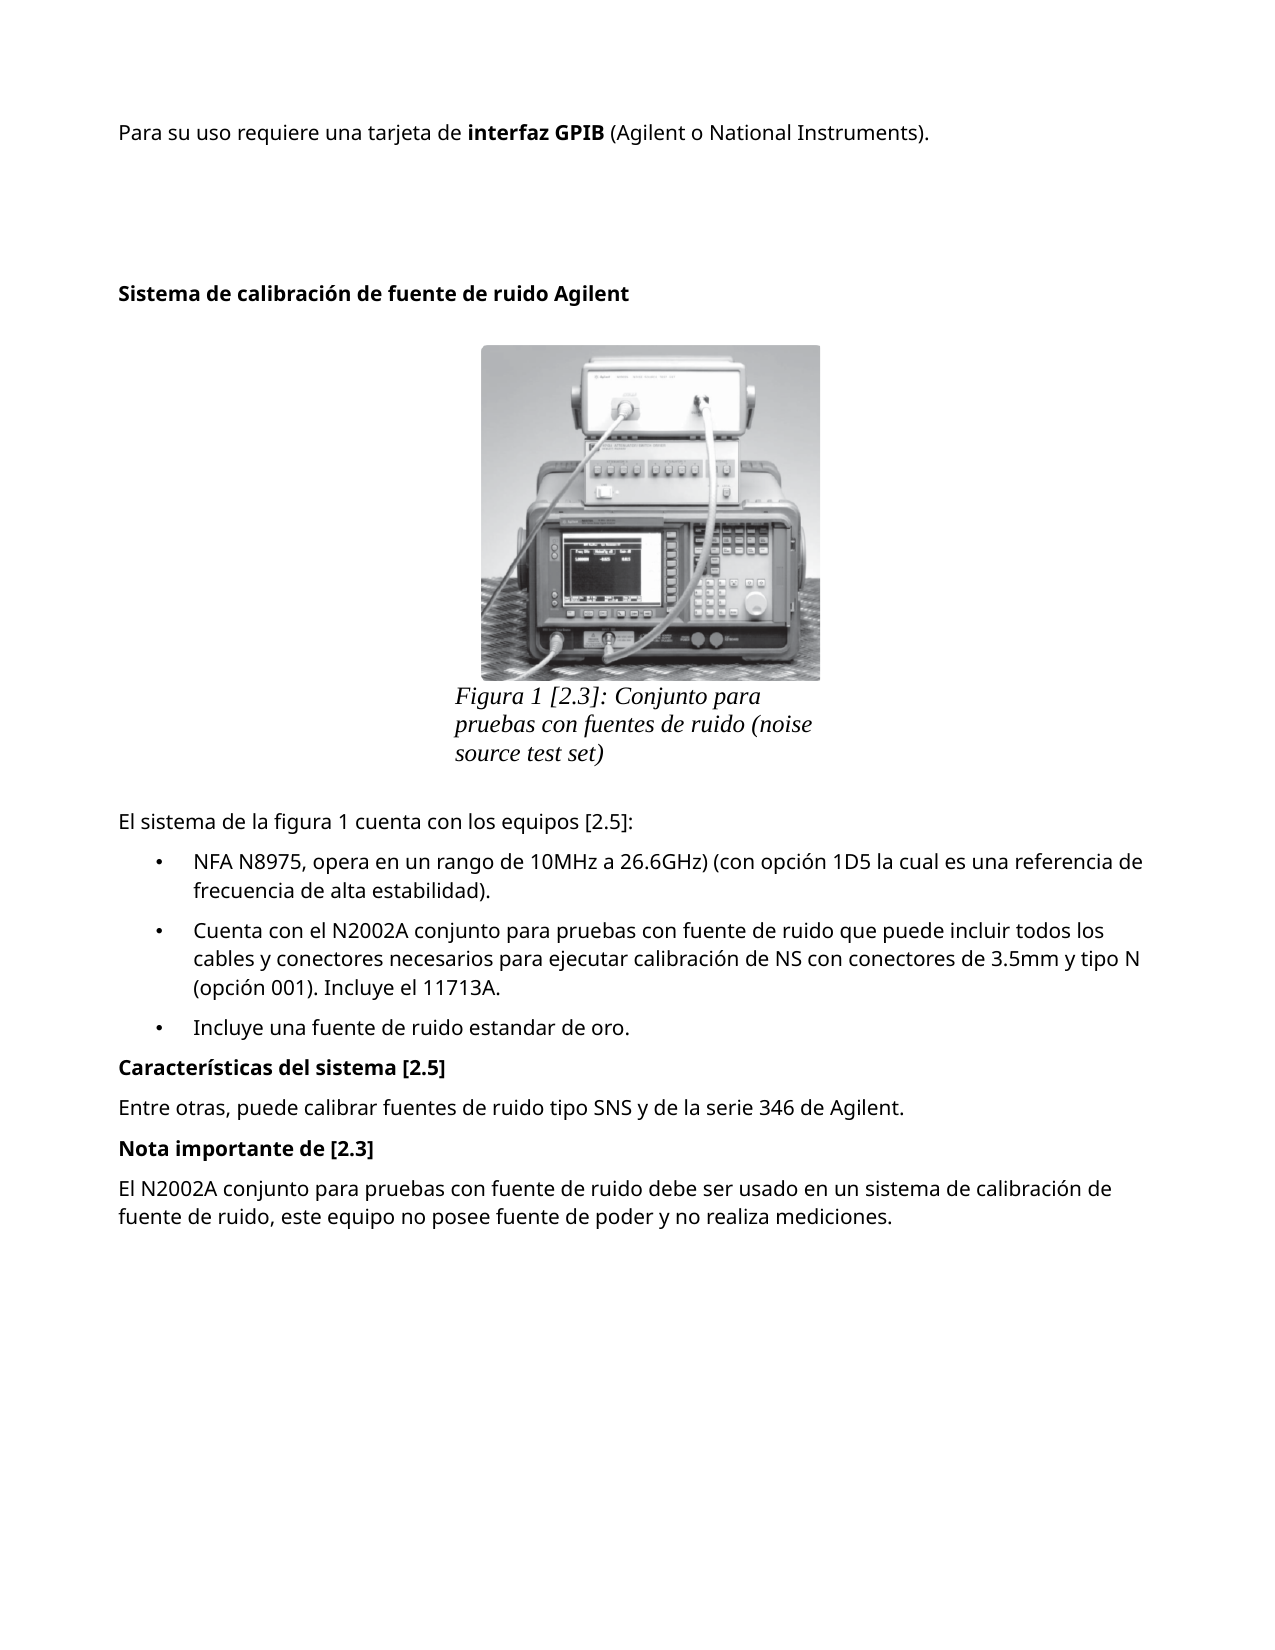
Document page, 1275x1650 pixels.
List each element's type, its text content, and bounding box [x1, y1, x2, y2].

list Cuenta con el N2002A conjunto para pruebas con fuente de ruido que puede incluir todos los cables y conectores necesarios para ejecutar calibración de NS con conectores de 3.5mm y tipo N (opción 001). Incluye el 11713A. [156, 916, 1157, 1001]
text El sistema de la figura 1 cuenta con los equipos [2.5]: [118, 807, 1157, 836]
text Figura 1 [2.3]: Conjunto para pruebas con fuentes de ruido (noise source test set) [455, 332, 820, 767]
text El N2002A conjunto para pruebas con fuente de ruido debe ser usado en un sistema de calibración de fuente de ruido, este equipo no posee fuente de poder y no realiza mediciones. [118, 1174, 1157, 1231]
text Entre otras, puede calibrar fuentes de ruido tipo SNS y de la serie 346 de Agilent. [118, 1093, 1157, 1122]
text Nota importante de [2.3] [118, 1134, 1157, 1162]
text Características del sistema [2.5] [118, 1053, 1157, 1082]
text Para su uso requiere una tarjeta de interfaz GPIB (Agilent o National Instruments). [118, 118, 1157, 147]
text Sistema de calibración de fuente de ruido Agilent [118, 279, 1157, 307]
list Incluye una fuente de ruido estandar de oro. [156, 1013, 1157, 1042]
list NFA N8975, opera en un rango de 10MHz a 26.6GHz) (con opción 1D5 la cual es una referencia de frecuencia de alta estabilidad). [156, 847, 1157, 904]
picture [454, 331, 676, 681]
